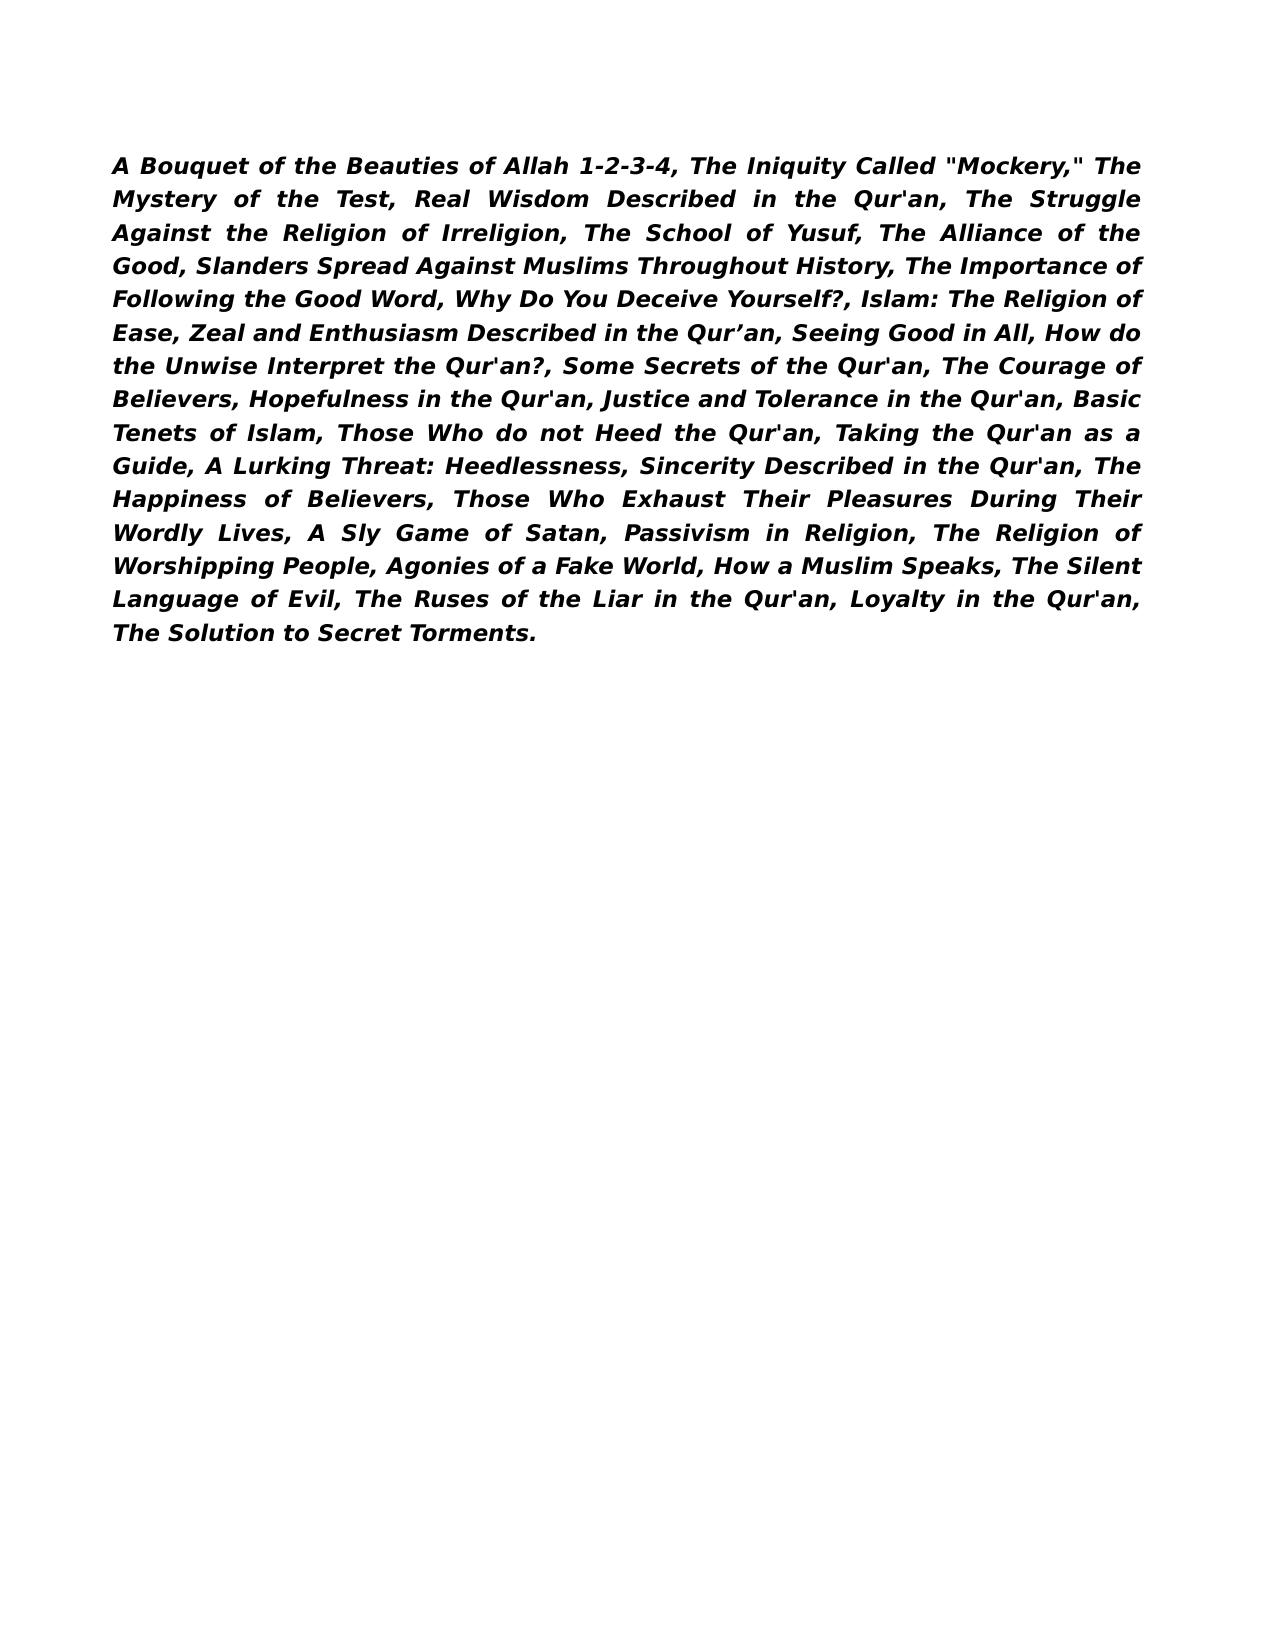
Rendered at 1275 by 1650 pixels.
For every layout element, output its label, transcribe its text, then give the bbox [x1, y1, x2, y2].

text A Bouquet of the Beauties of Allah 1-2-3-4, The Iniquity Called "Mockery," The Mystery of the Test, Real Wisdom Described in the Qur'an, The Struggle Against the Religion of Irreligion, The School of Yusuf, The Alliance of the Good, Slanders Spread Against Muslims Throughout History, The Importance of Following the Good Word, Why Do You Deceive Yourself?, Islam: The Religion of Ease, Zeal and Enthusiasm Described in the Qur’an, Seeing Good in All, How do the Unwise Interpret the Qur'an?, Some Secrets of the Qur'an, The Courage of Believers, Hopefulness in the Qur'an, Justice and Tolerance in the Qur'an, Basic Tenets of Islam, Those Who do not Heed the Qur'an, Taking the Qur'an as a Guide, A Lurking Threat: Heedlessness, Sincerity Described in the Qur'an, The Happiness of Believers, Those Who Exhaust Their Pleasures During Their Wordly Lives, A Sly Game of Satan, Passivism in Religion, The Religion of Worshipping People, Agonies of a Fake World, How a Muslim Speaks, The Silent Language of Evil, The Ruses of the Liar in the Qur'an, Loyalty in the Qur'an, The Solution to Secret Torments. [112, 148, 1145, 648]
